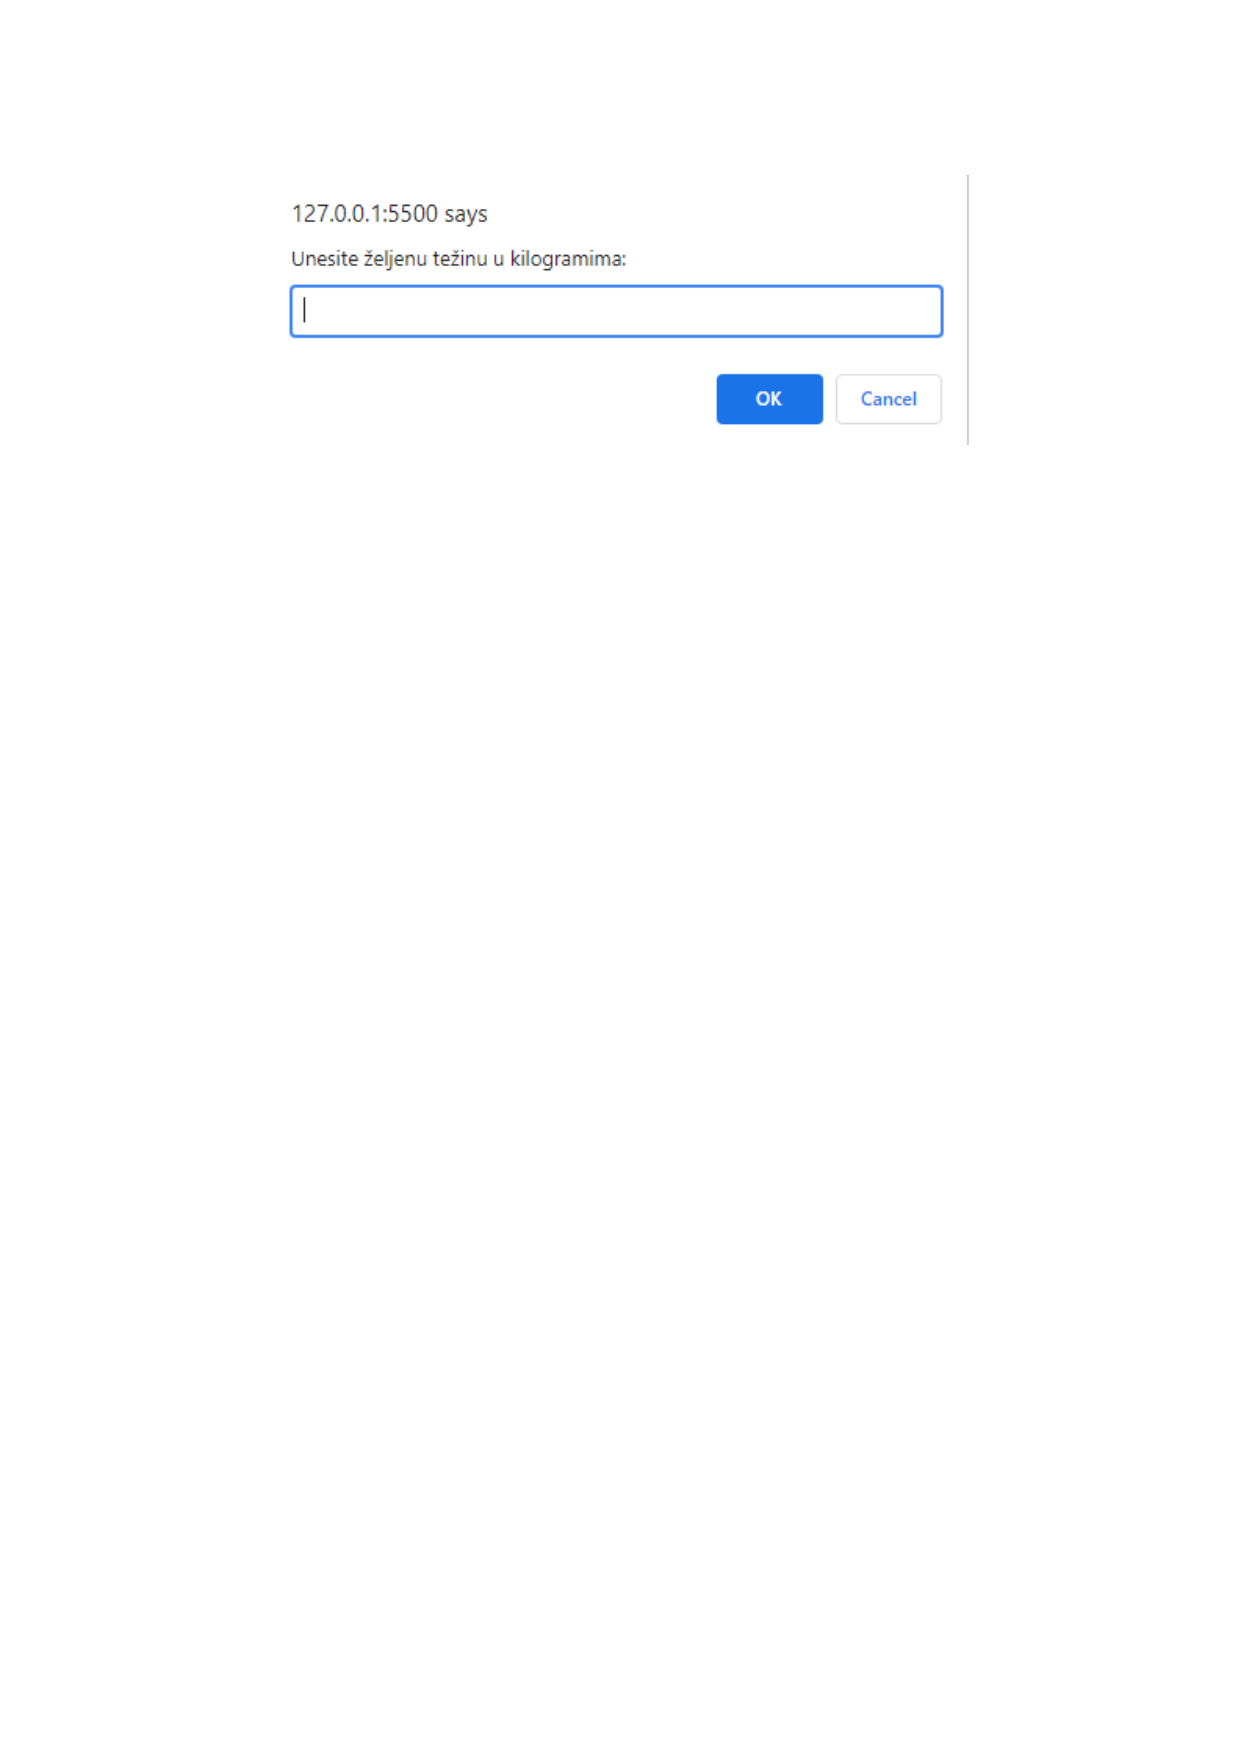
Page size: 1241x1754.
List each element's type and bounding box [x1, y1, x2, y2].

picture [271, 175, 969, 445]
